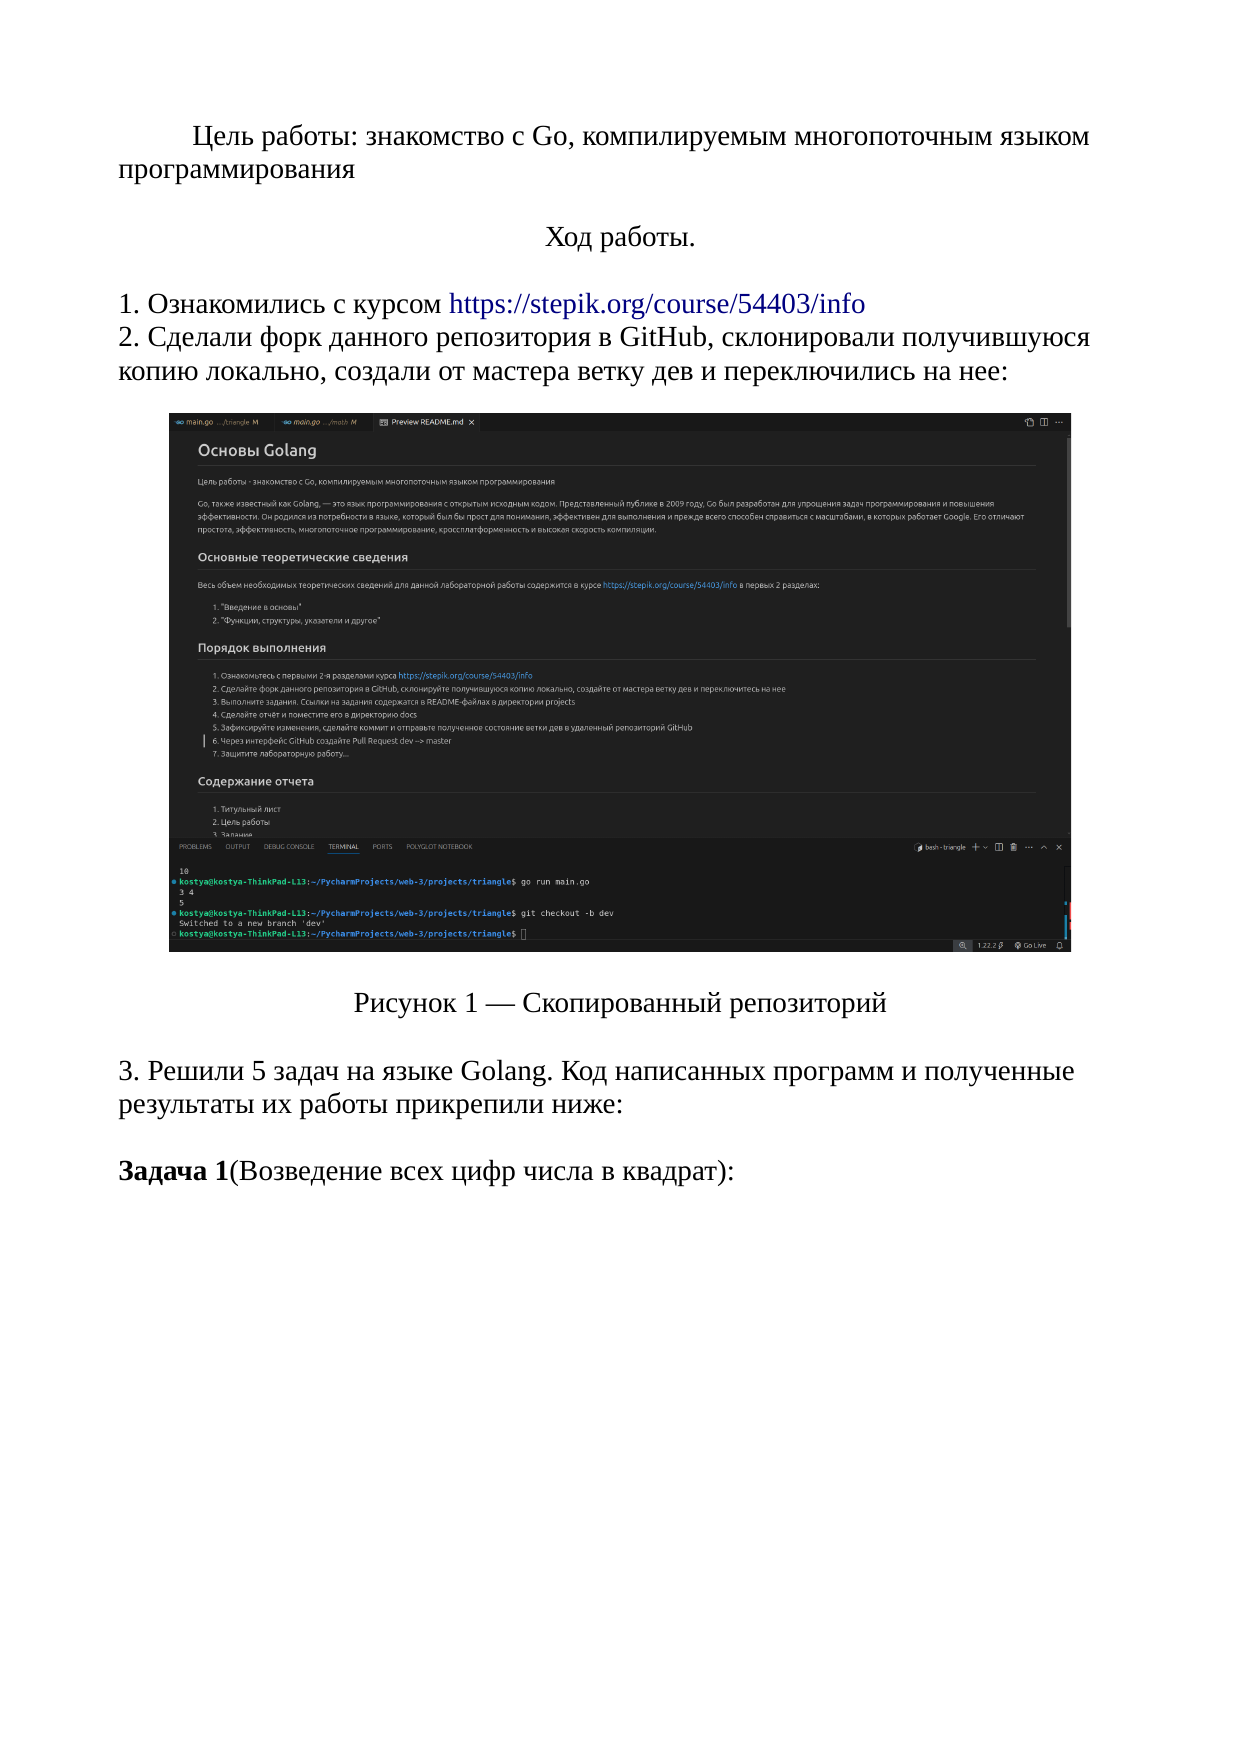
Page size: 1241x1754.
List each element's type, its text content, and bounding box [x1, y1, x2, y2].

text Рисунок 1 — Скопированный репозиторий [118, 986, 1122, 1019]
text 2. Сделали форк данного репозитория в GitHub, склонировали получившуюся копию локально, создали от мастера ветку дев и переключились на нее: [118, 319, 1122, 386]
text 3. Решили 5 задач на языке Golang. Код написанных программ и полученные результаты их работы прикрепили ниже: [118, 1053, 1122, 1120]
text Ход работы. [118, 219, 1122, 252]
picture [169, 413, 1072, 952]
text Задача 1(Возведение всех цифр числа в квадрат): [118, 1153, 1122, 1187]
text 1. Ознакомились с курсом https://stepik.org/course/54403/info [118, 286, 1122, 319]
text Цель работы: знакомство с Go, компилируемым многопоточным языком программирования [118, 118, 1122, 185]
